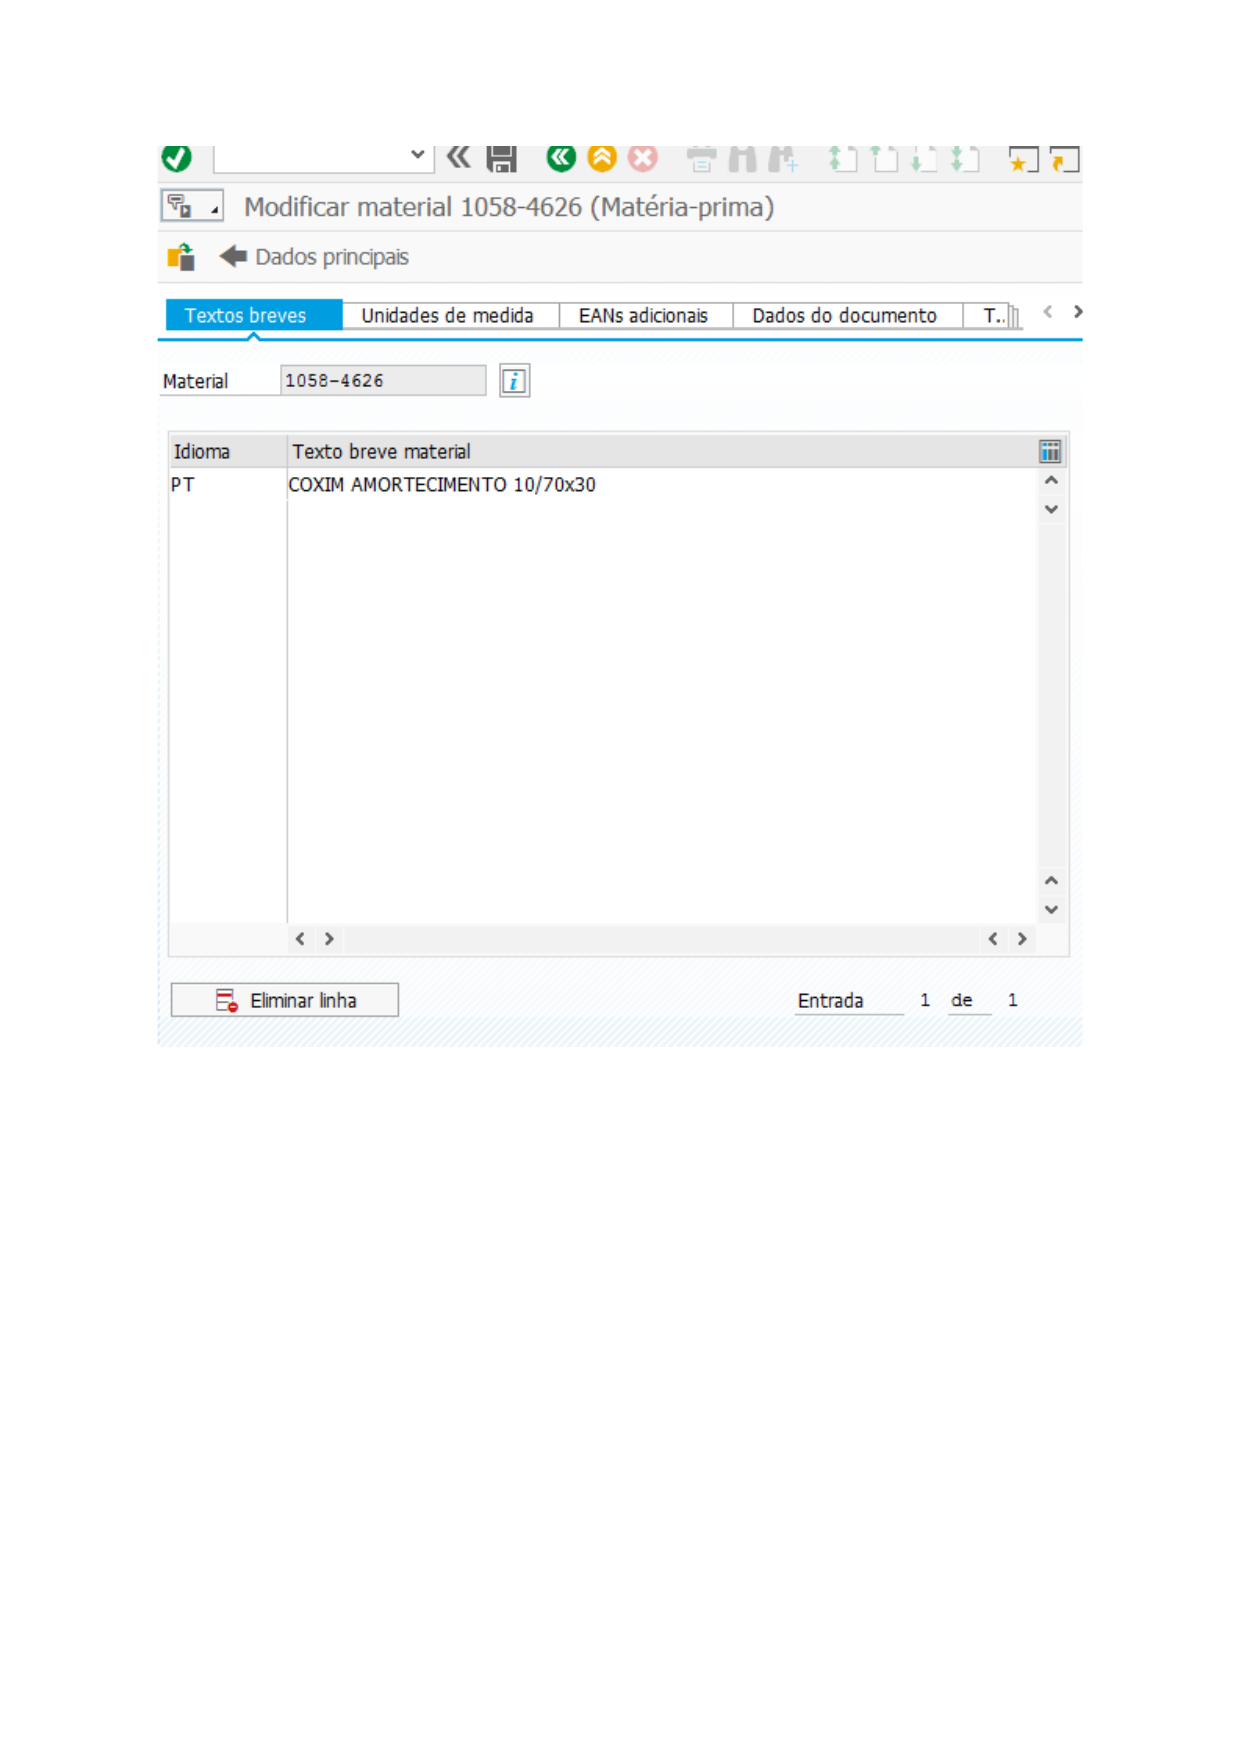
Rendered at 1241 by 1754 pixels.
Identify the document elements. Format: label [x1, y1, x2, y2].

picture [157, 337, 1083, 1047]
picture [157, 146, 1083, 338]
